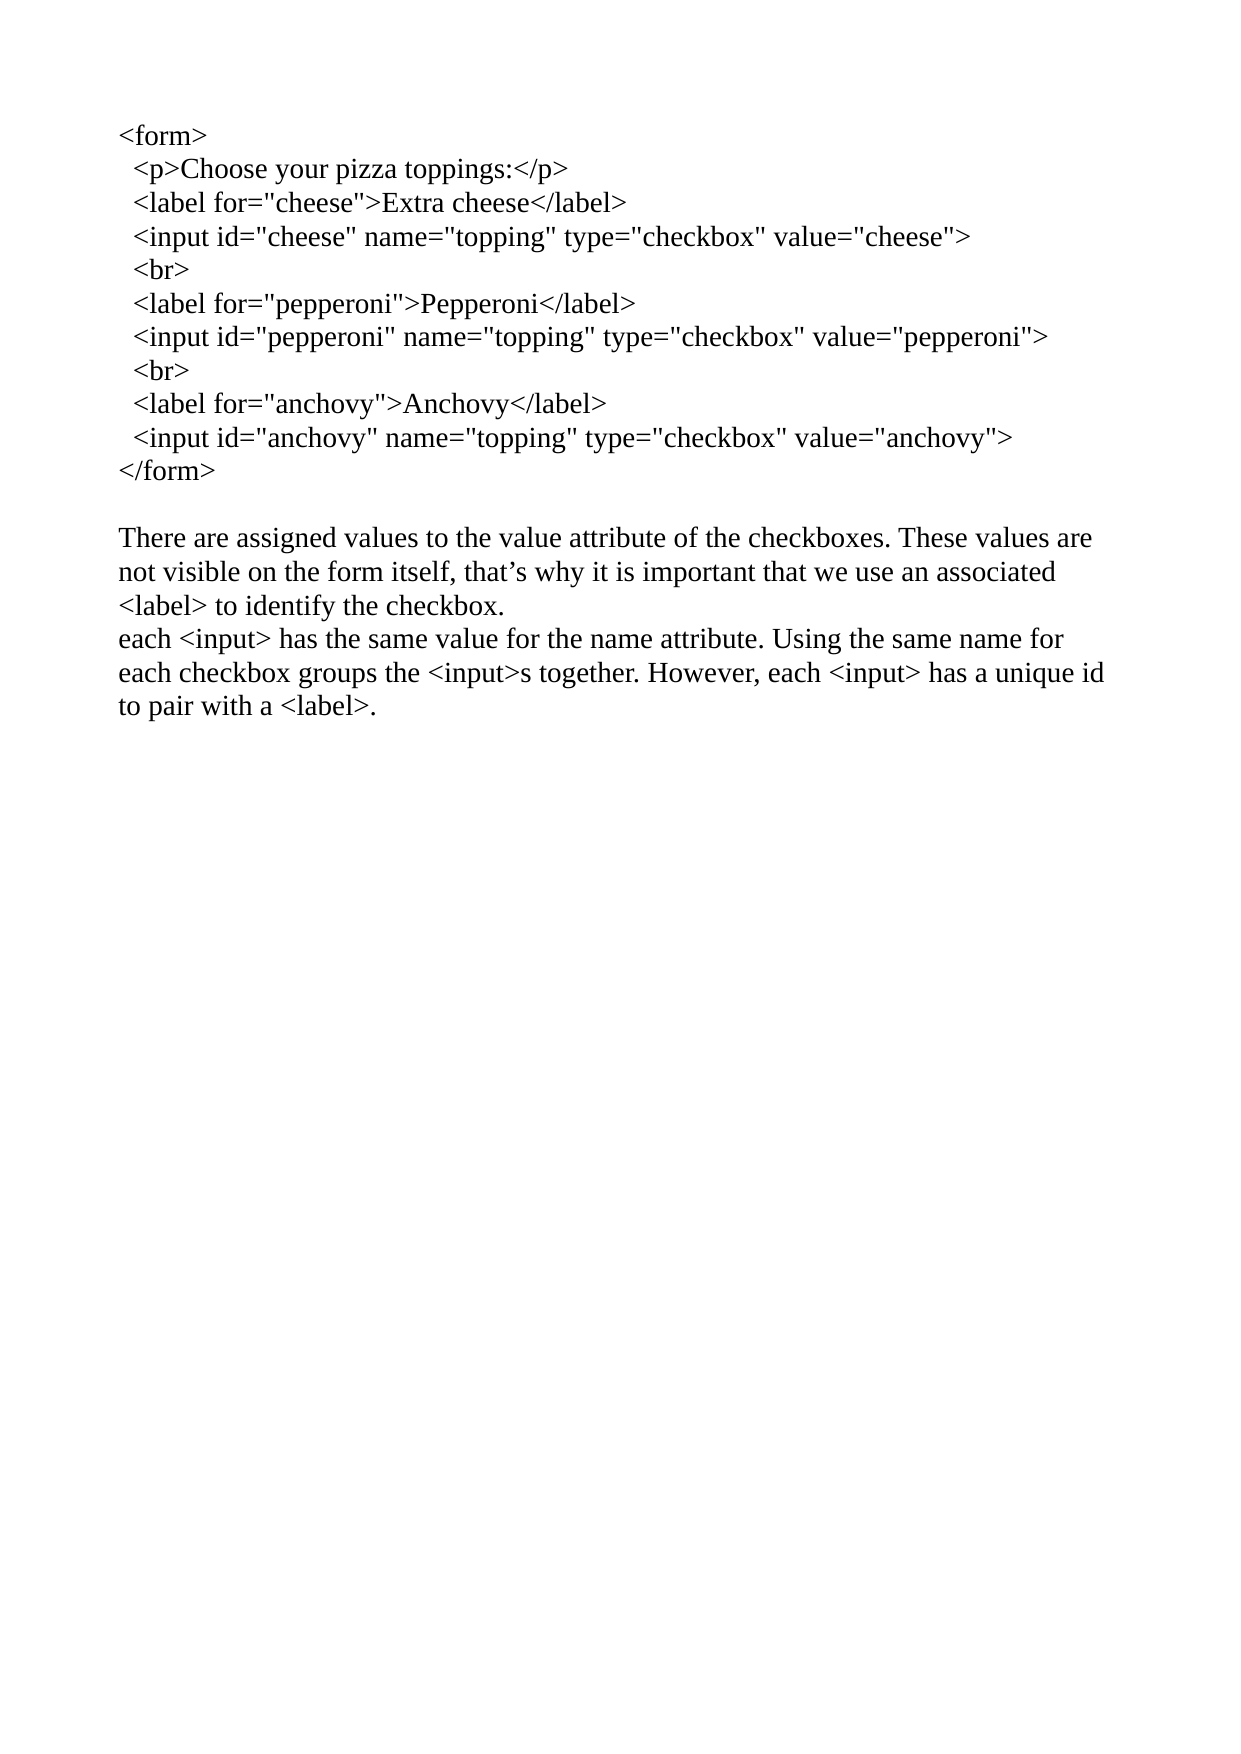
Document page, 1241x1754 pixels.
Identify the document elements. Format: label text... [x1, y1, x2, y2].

text <label for="anchovy">Anchovy</label> [118, 386, 1122, 420]
text <br> [118, 353, 1122, 386]
text <input id="anchovy" name="topping" type="checkbox" value="anchovy"> [118, 420, 1122, 453]
text <p>Choose your pizza toppings:</p> [118, 152, 1122, 185]
text <form> [118, 118, 1122, 152]
text <label for="pepperoni">Pepperoni</label> [118, 286, 1122, 319]
text <input id="cheese" name="topping" type="checkbox" value="cheese"> [118, 219, 1122, 252]
text <label for="cheese">Extra cheese</label> [118, 185, 1122, 219]
text </form> [118, 453, 1122, 487]
text each <input> has the same value for the name attribute. Using the same name for each checkbox groups the <input>s together. However, each <input> has a unique id to pair with a <label>. [118, 621, 1122, 722]
text <input id="pepperoni" name="topping" type="checkbox" value="pepperoni"> [118, 319, 1122, 353]
text <br> [118, 252, 1122, 286]
text There are assigned values to the value attribute of the checkboxes. These values are not visible on the form itself, that’s why it is important that we use an associated <label> to identify the checkbox. [118, 521, 1122, 621]
